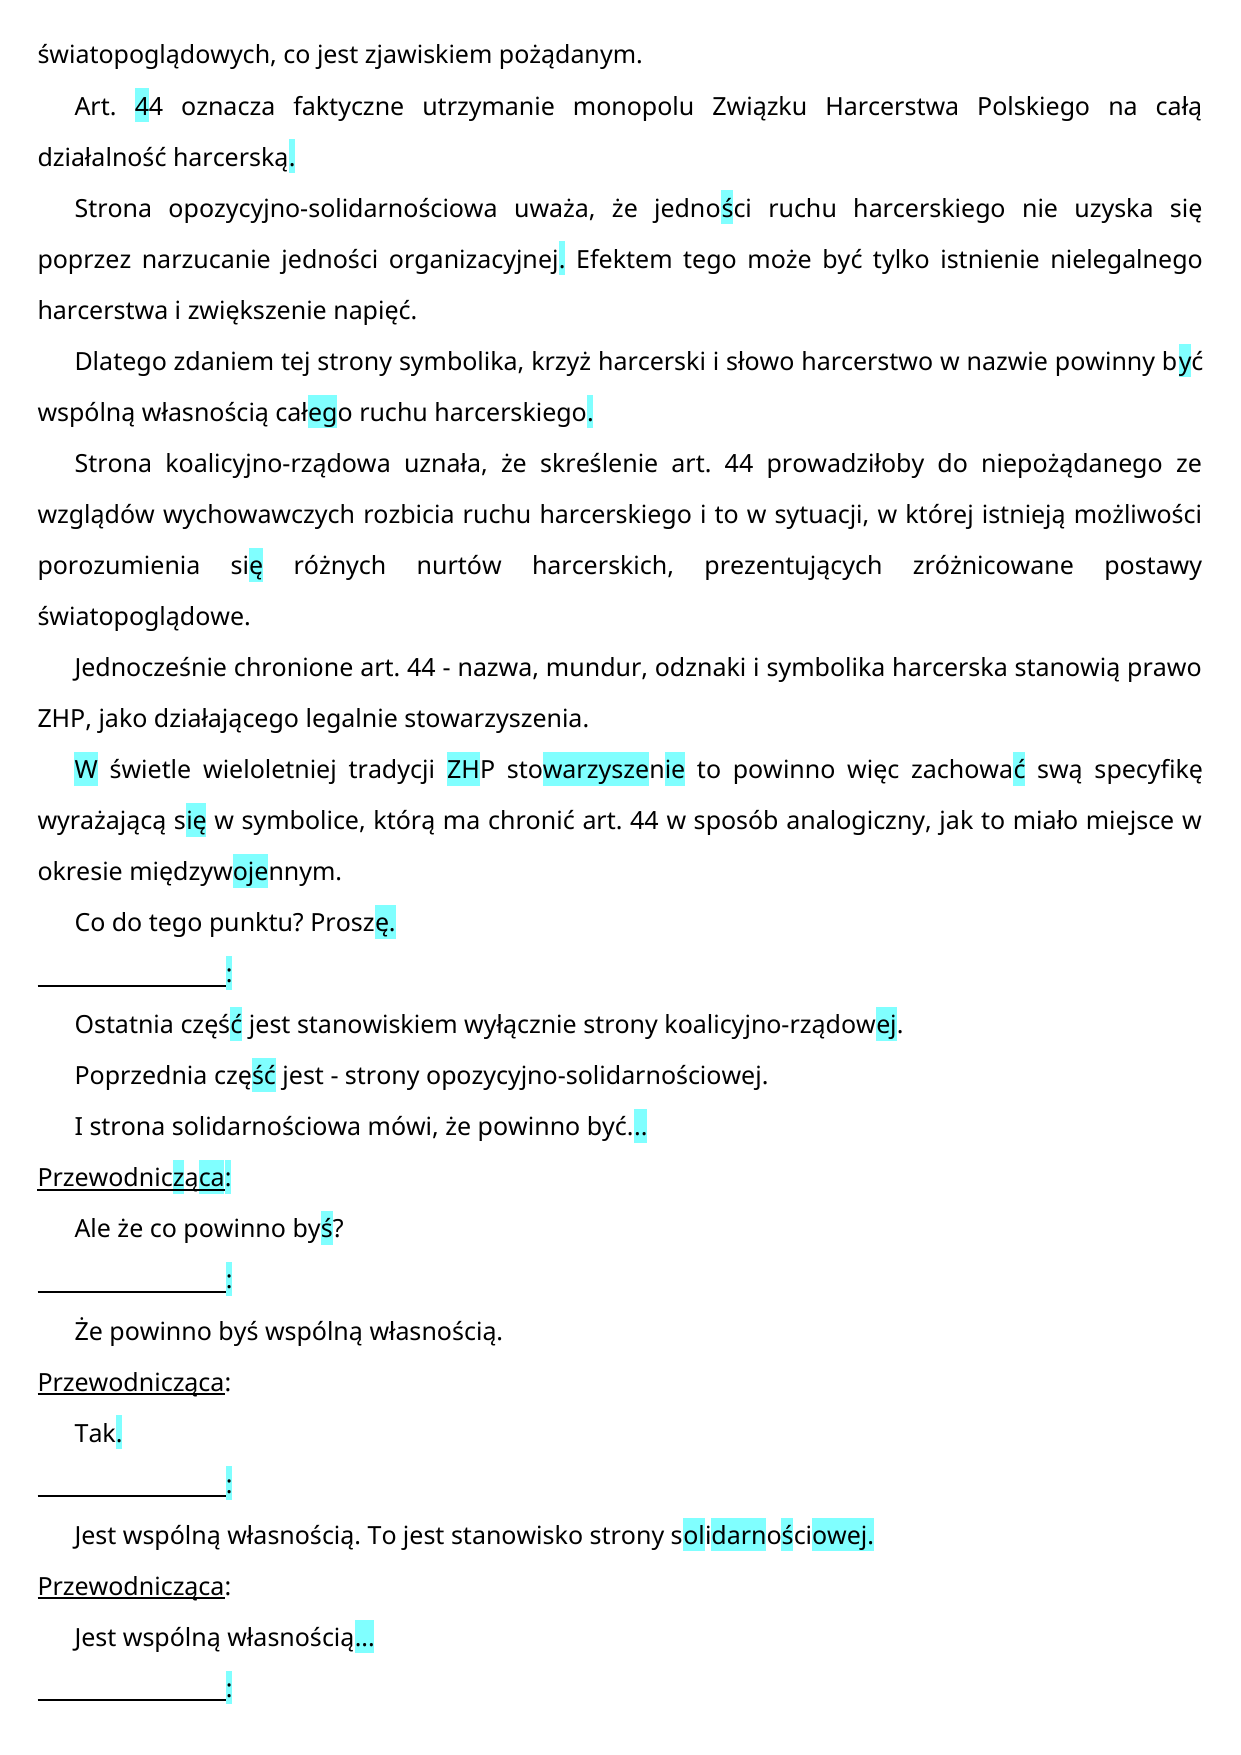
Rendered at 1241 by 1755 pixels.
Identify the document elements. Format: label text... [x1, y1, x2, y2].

text Jednocześnie chronione art. 44 - nazwa, mundur, odznaki i symbolika harcerska stanowią prawo ZHP, jako działającego legalnie stowarzyszenia. [37, 650, 1203, 735]
text I strona solidarnościowa mówi, że powinno być... [37, 1109, 1203, 1143]
text Tak. [37, 1415, 1203, 1449]
text Poprzednia część jest - strony opozycyjno-solidarnościowej. [37, 1058, 1203, 1092]
text Przewodnicząca: [37, 1364, 1203, 1398]
text Art. 44 oznacza faktyczne utrzymanie monopolu Związku Harcerstwa Polskiego na całą działalność harcerską. [37, 88, 1203, 173]
text Ale że co powinno byś? [37, 1211, 1203, 1245]
text Że powinno byś wspólną własnością. [37, 1313, 1203, 1347]
text Jest wspólną własnością... [37, 1619, 1203, 1653]
text Strona opozycyjno-solidarnościowa uważa, że jedności ruchu harcerskiego nie uzyska się poprzez narzucanie jedności organizacyjnej. Efektem tego może być tylko istnienie nielegalnego harcerstwa i zwiększenie napięć. [37, 190, 1203, 326]
text : [37, 1671, 1203, 1704]
text światopoglądowych, co jest zjawiskiem pożądanym. [37, 37, 1203, 71]
text : [37, 1262, 1203, 1296]
text Jest wspólną własnością. To jest stanowisko strony solidarnościowej. [37, 1517, 1203, 1551]
text : [37, 956, 1203, 990]
text Co do tego punktu? Proszę. [37, 905, 1203, 939]
text W świetle wieloletniej tradycji ZHP stowarzyszenie to powinno więc zachować swą specyfikę wyrażającą się w symbolice, którą ma chronić art. 44 w sposób analogiczny, jak to miało miejsce w okresie międzywojennym. [37, 752, 1203, 888]
text Ostatnia część jest stanowiskiem wyłącznie strony koalicyjno-rządowej. [37, 1007, 1203, 1041]
text Przewodnicząca: [37, 1160, 1203, 1194]
text Przewodnicząca: [37, 1568, 1203, 1602]
text Strona koalicyjno-rządowa uznała, że skreślenie art. 44 prowadziłoby do niepożądanego ze wzglądów wychowawczych rozbicia ruchu harcerskiego i to w sytuacji, w której istnieją możliwości porozumienia się różnych nurtów harcerskich, prezentujących zróżnicowane postawy światopoglądowe. [37, 446, 1203, 633]
text : [37, 1466, 1203, 1500]
text Dlatego zdaniem tej strony symbolika, krzyż harcerski i słowo harcerstwo w nazwie powinny być wspólną własnością całego ruchu harcerskiego. [37, 343, 1203, 428]
